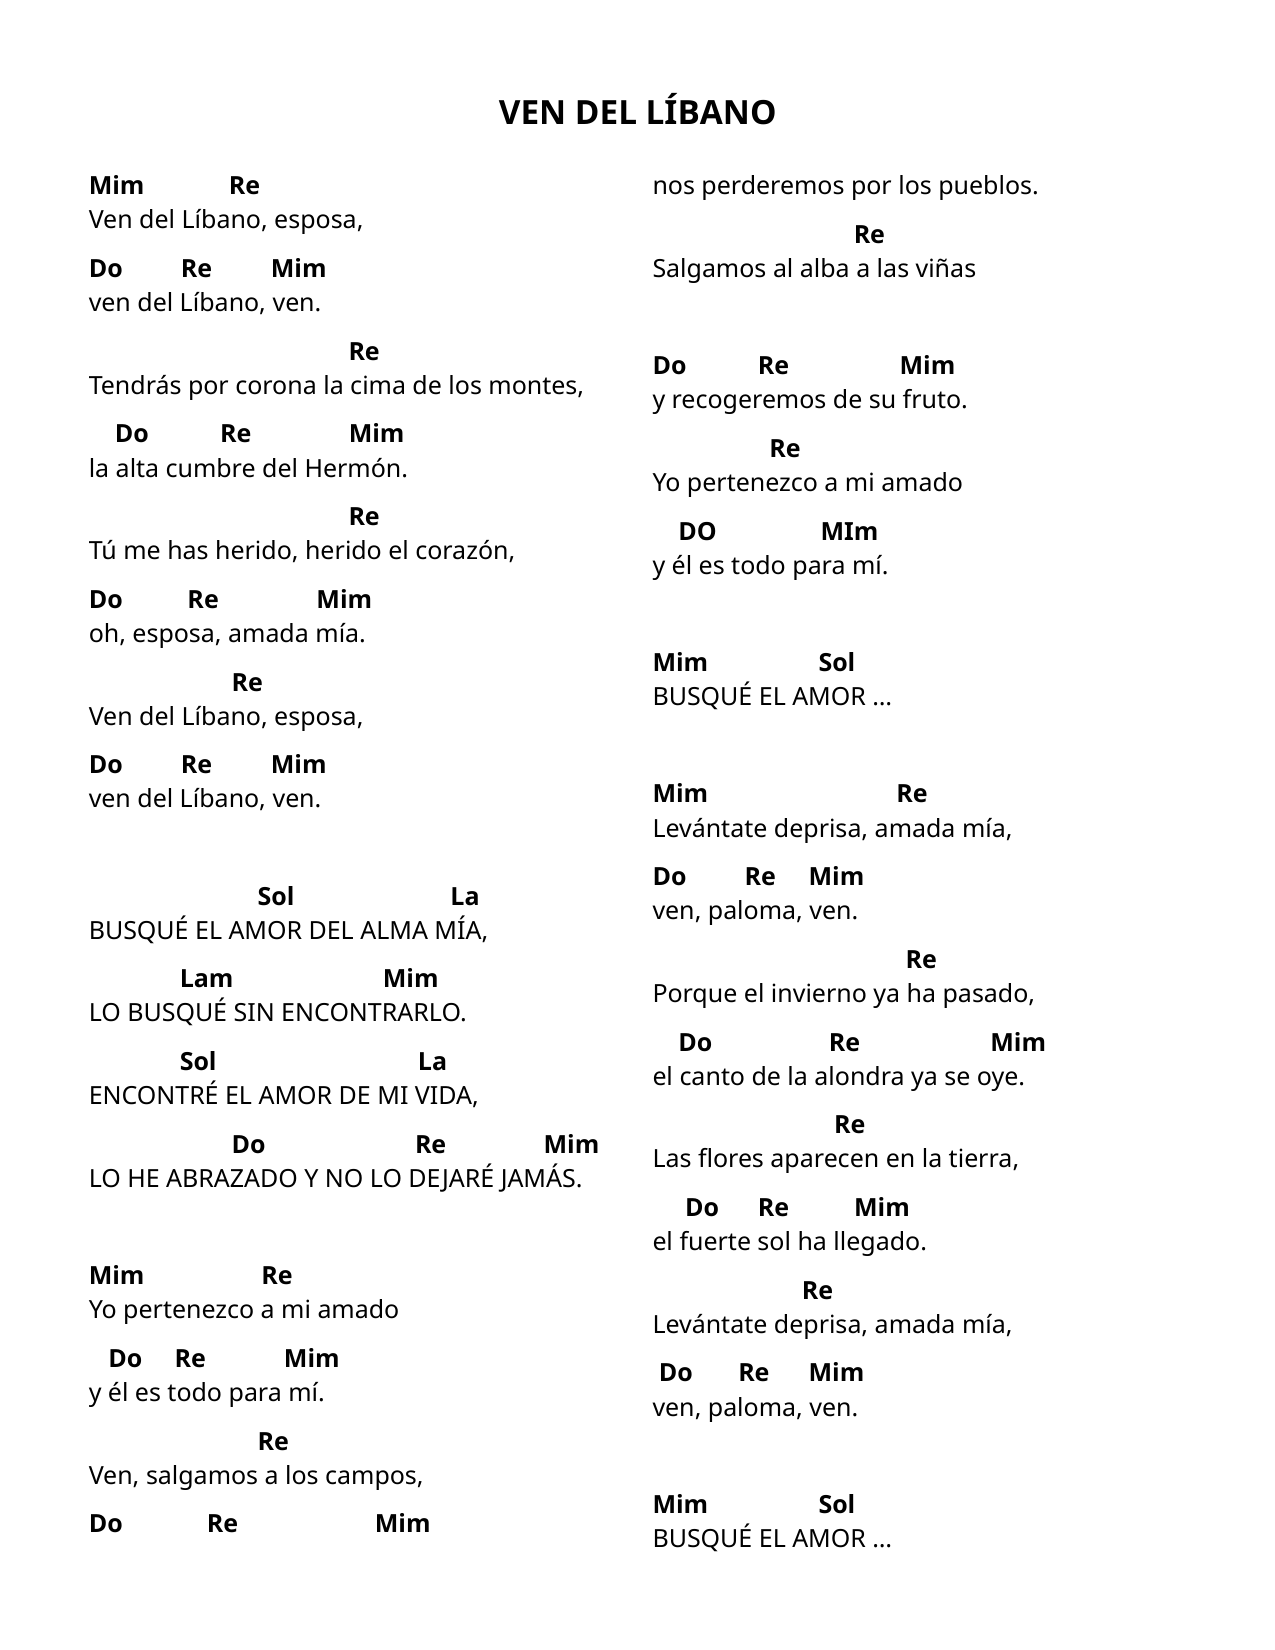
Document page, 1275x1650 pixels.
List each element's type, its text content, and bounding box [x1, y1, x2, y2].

text ven del Líbano, ven. [88, 781, 623, 815]
text Do Re Mim [88, 251, 623, 285]
text el fuerte sol ha llegado. [652, 1224, 1186, 1258]
text Mim Re [88, 168, 623, 202]
text Salgamos al alba a las viñas [652, 251, 1186, 285]
text Re [652, 1272, 1186, 1306]
text LO HE ABRAZADO Y NO LO DEJARÉ JAMÁS. [88, 1161, 623, 1194]
text ENCONTRÉ EL AMOR DE MI VIDA, [88, 1078, 623, 1112]
text Re [652, 217, 1186, 251]
text Do Re Mim [652, 1355, 1186, 1389]
text Do Re Mim [652, 348, 1186, 382]
text Re [652, 942, 1186, 976]
text Sol La [88, 1044, 623, 1078]
text Mim Re [88, 1258, 623, 1292]
text BUSQUÉ EL AMOR DEL ALMA MÍA, [88, 912, 623, 946]
text ven del Líbano, ven. [88, 285, 623, 319]
text BUSQUÉ EL AMOR … [652, 1521, 1186, 1554]
text Ven del Líbano, esposa, [88, 202, 623, 236]
text Do Re Mim [652, 1024, 1186, 1058]
text BUSQUÉ EL AMOR … [652, 679, 1186, 713]
text VEN DEL LÍBANO [88, 88, 1186, 134]
text Mim Sol [652, 645, 1186, 679]
text Re [88, 499, 623, 533]
text DO MIm [652, 513, 1186, 547]
text Las flores aparecen en la tierra, [652, 1141, 1186, 1175]
text LO BUSQUÉ SIN ENCONTRARLO. [88, 995, 623, 1029]
text Yo pertenezco a mi amado [88, 1292, 623, 1326]
text Do Re Mim [88, 747, 623, 781]
text Tendrás por corona la cima de los montes, [88, 367, 623, 402]
text Do Re Mim [88, 416, 623, 450]
text Do Re Mim [652, 1190, 1186, 1224]
text el canto de la alondra ya se oye. [652, 1058, 1186, 1092]
text Re [652, 1107, 1186, 1141]
text Ven, salgamos a los campos, [88, 1457, 623, 1491]
text ven, paloma, ven. [652, 893, 1186, 927]
text Levántate deprisa, amada mía, [652, 810, 1186, 844]
text nos perderemos por los pueblos. [652, 168, 1186, 202]
text ven, paloma, ven. [652, 1389, 1186, 1423]
text Mim Sol [652, 1486, 1186, 1521]
text Tú me has herido, herido el corazón, [88, 533, 623, 567]
text Do Re Mim [88, 1506, 623, 1540]
text Re [88, 1423, 623, 1457]
text Do Re Mim [88, 582, 623, 616]
text y recogeremos de su fruto. [652, 382, 1186, 416]
text Mim Re [652, 776, 1186, 810]
text Yo pertenezco a mi amado [652, 465, 1186, 499]
text Do Re Mim [88, 1126, 623, 1161]
text y él es todo para mí. [88, 1374, 623, 1409]
text la alta cumbre del Hermón. [88, 450, 623, 484]
text y él es todo para mí. [652, 547, 1186, 582]
text Do Re Mim [652, 859, 1186, 893]
text oh, esposa, amada mía. [88, 616, 623, 650]
text Levántate deprisa, amada mía, [652, 1306, 1186, 1341]
text Re [88, 664, 623, 698]
text Ven del Líbano, esposa, [88, 698, 623, 732]
text Re [88, 333, 623, 367]
text Re [652, 431, 1186, 465]
text Sol La [88, 878, 623, 912]
text Lam Mim [88, 961, 623, 995]
text Do Re Mim [88, 1341, 623, 1374]
text Porque el invierno ya ha pasado, [652, 976, 1186, 1010]
